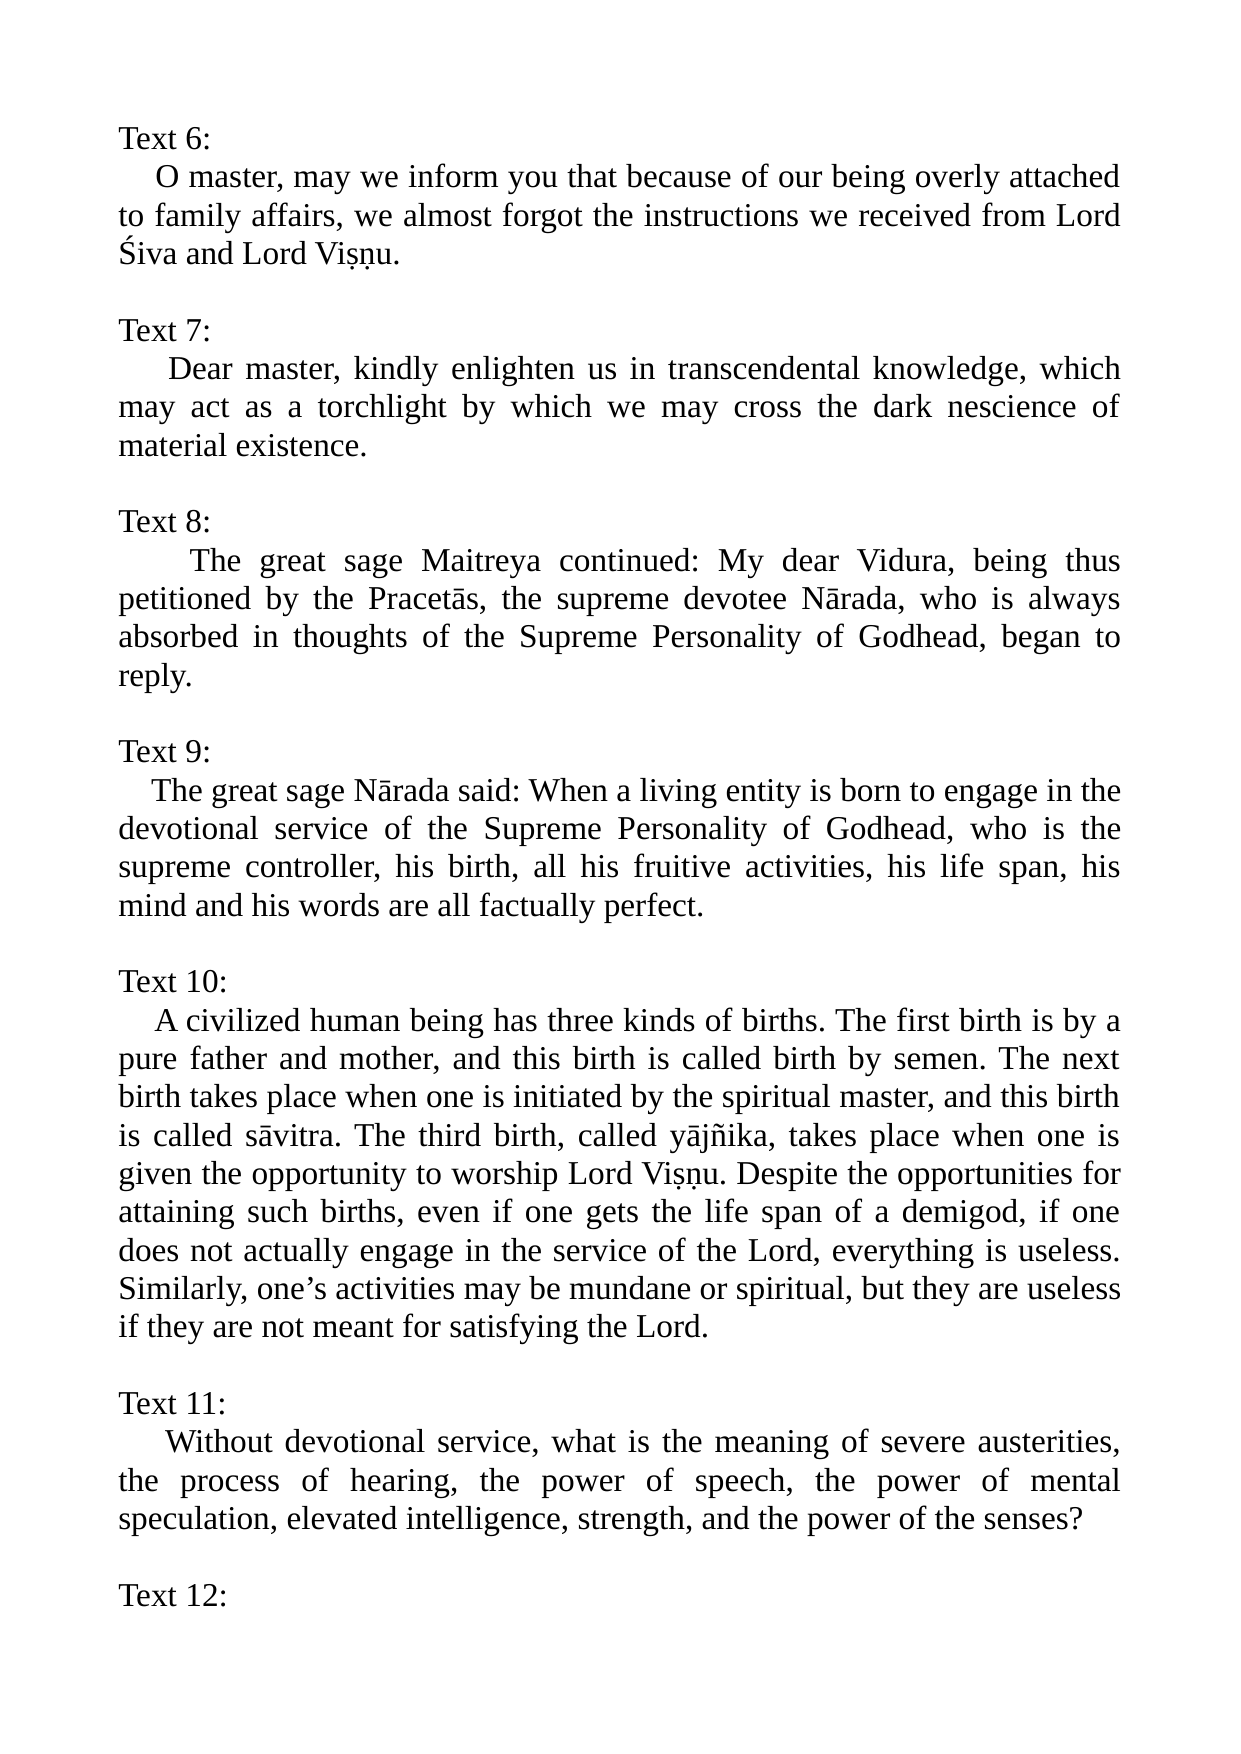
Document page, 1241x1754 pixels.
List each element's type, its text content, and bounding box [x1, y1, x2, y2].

text Text 6: [118, 118, 1122, 156]
text O master, may we inform you that because of our being overly attached to family affairs, we almost forgot the instructions we received from Lord Śiva and Lord Viṣṇu. [118, 156, 1122, 271]
text Text 12: [118, 1575, 1122, 1613]
text A civilized human being has three kinds of births. The first birth is by a pure father and mother, and this birth is called birth by semen. The next birth takes place when one is initiated by the spiritual master, and this birth is called sāvitra. The third birth, called yājñika, takes place when one is given the opportunity to worship Lord Viṣṇu. Despite the opportunities for attaining such births, even if one gets the life span of a demigod, if one does not actually engage in the service of the Lord, everything is useless. Similarly, one’s activities may be mundane or spiritual, but they are useless if they are not meant for satisfying the Lord. [118, 1000, 1122, 1345]
text Text 10: [118, 961, 1122, 1000]
text Text 9: [118, 731, 1122, 770]
text Text 7: [118, 310, 1122, 348]
text Text 8: [118, 501, 1122, 540]
text Dear master, kindly enlighten us in transcendental knowledge, which may act as a torchlight by which we may cross the dark nescience of material existence. [118, 348, 1122, 463]
text The great sage Maitreya continued: My dear Vidura, being thus petitioned by the Pracetās, the supreme devotee Nārada, who is always absorbed in thoughts of the Supreme Personality of Godhead, began to reply. [118, 540, 1122, 693]
text Text 11: [118, 1383, 1122, 1421]
text Without devotional service, what is the meaning of severe austerities, the process of hearing, the power of speech, the power of mental speculation, elevated intelligence, strength, and the power of the senses? [118, 1421, 1122, 1536]
text The great sage Nārada said: When a living entity is born to engage in the devotional service of the Supreme Personality of Godhead, who is the supreme controller, his birth, all his fruitive activities, his life span, his mind and his words are all factually perfect. [118, 770, 1122, 923]
